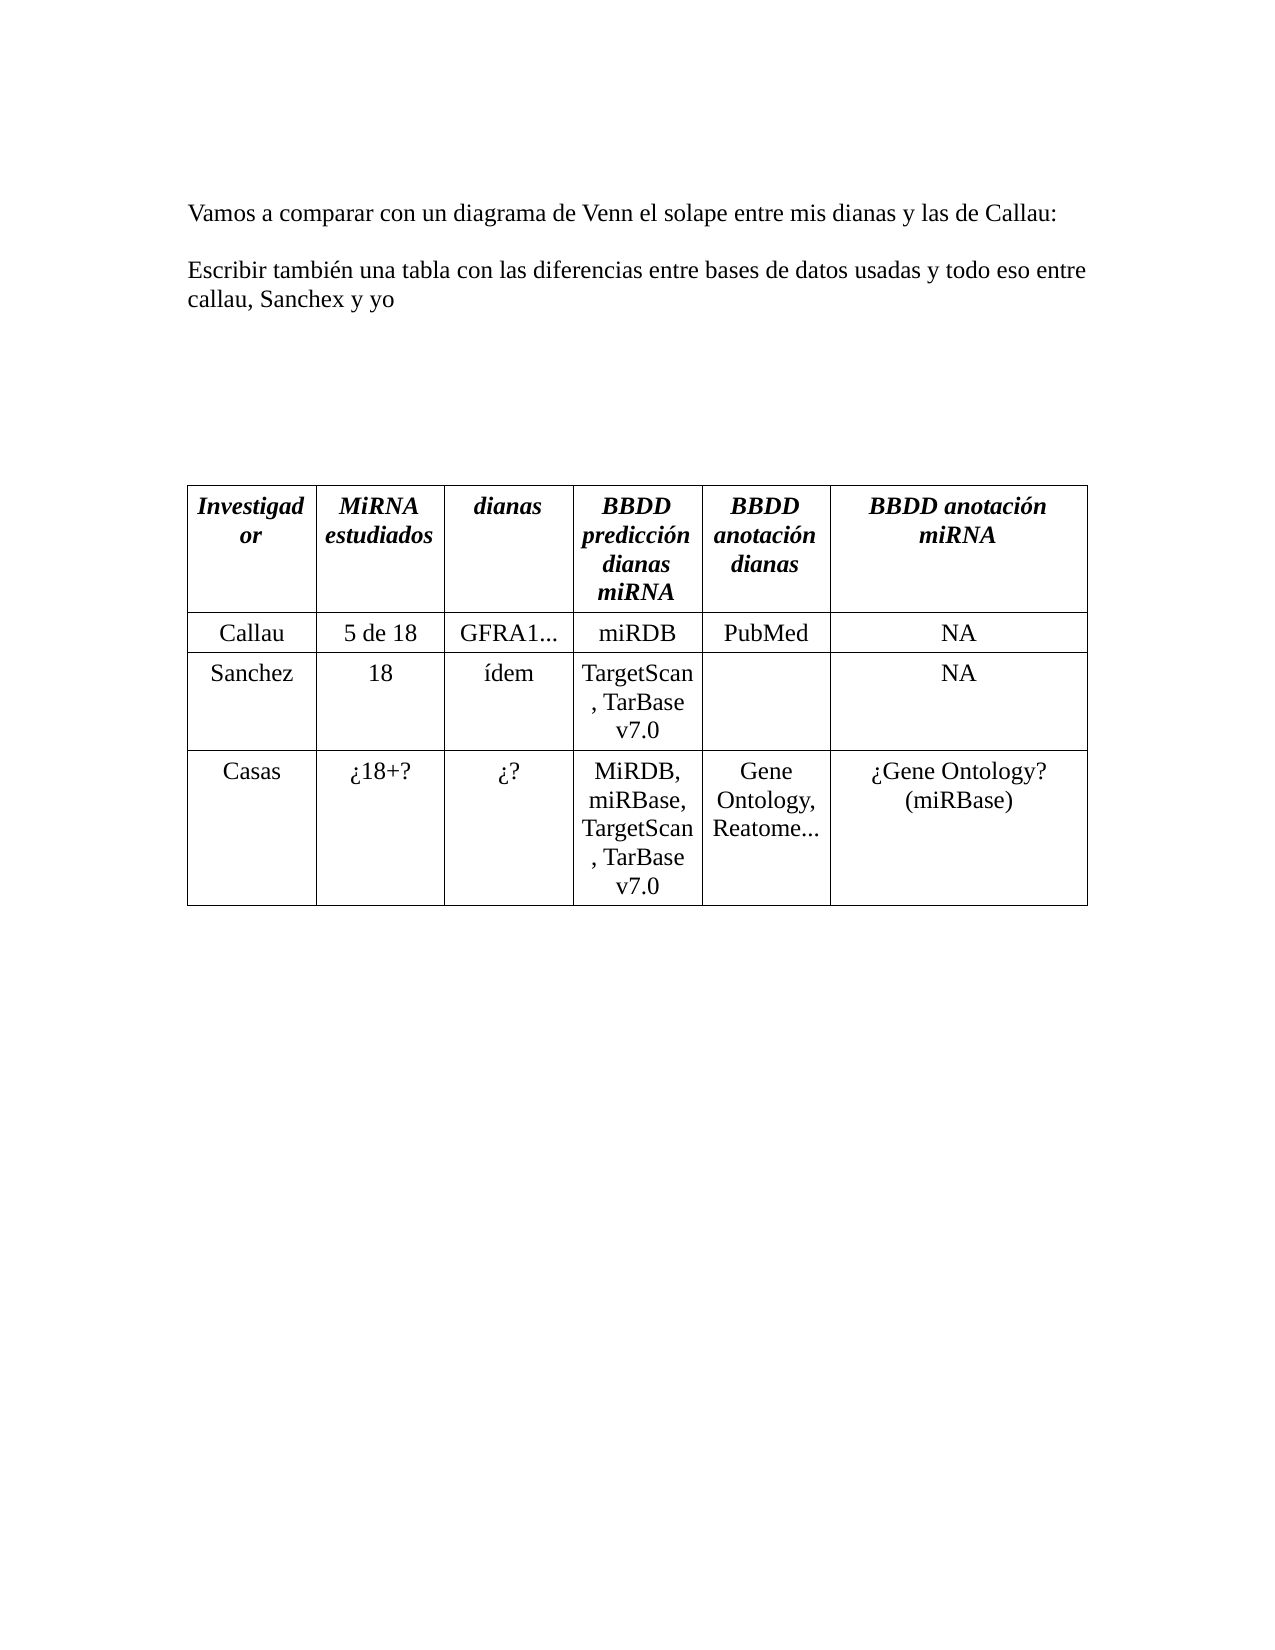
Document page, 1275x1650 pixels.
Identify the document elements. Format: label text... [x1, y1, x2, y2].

table_cell TargetScan, TarBase v7.0 [574, 653, 702, 750]
table_header dianas [445, 486, 573, 612]
table_cell Gene Ontology, Reatome... [703, 751, 830, 905]
table_cell ¿18+? [317, 751, 444, 905]
table_header BBDD anotación miRNA [831, 486, 1087, 612]
table_cell Callau [188, 613, 316, 652]
table_cell GFRA1... [445, 613, 573, 652]
text Vamos a comparar con un diagrama de Venn el solape entre mis dianas y las de Callau: [187, 198, 1087, 227]
table_cell PubMed [703, 613, 830, 652]
table_cell MiRDB, miRBase, TargetScan, TarBase v7.0 [574, 751, 702, 905]
table_cell Casas [188, 751, 316, 905]
table_cell ídem [445, 653, 573, 750]
text Escribir también una tabla con las diferencias entre bases de datos usadas y todo eso entre callau, Sanchex y yo [187, 255, 1087, 313]
table_cell miRDB [574, 613, 702, 652]
table_header MiRNA estudiados [317, 486, 444, 612]
table_cell ¿? [445, 751, 573, 905]
table_header BBDD predicción dianas miRNA [574, 486, 702, 612]
table_cell Sanchez [188, 653, 316, 750]
table_cell ¿Gene Ontology? (miRBase) [831, 751, 1087, 905]
table_cell [703, 653, 830, 750]
table_cell 18 [317, 653, 444, 750]
table_header BBDD anotación dianas [703, 486, 830, 612]
table_cell NA [831, 653, 1087, 750]
table_cell NA [831, 613, 1087, 652]
table_header Investigador [188, 486, 316, 612]
table_cell 5 de 18 [317, 613, 444, 652]
